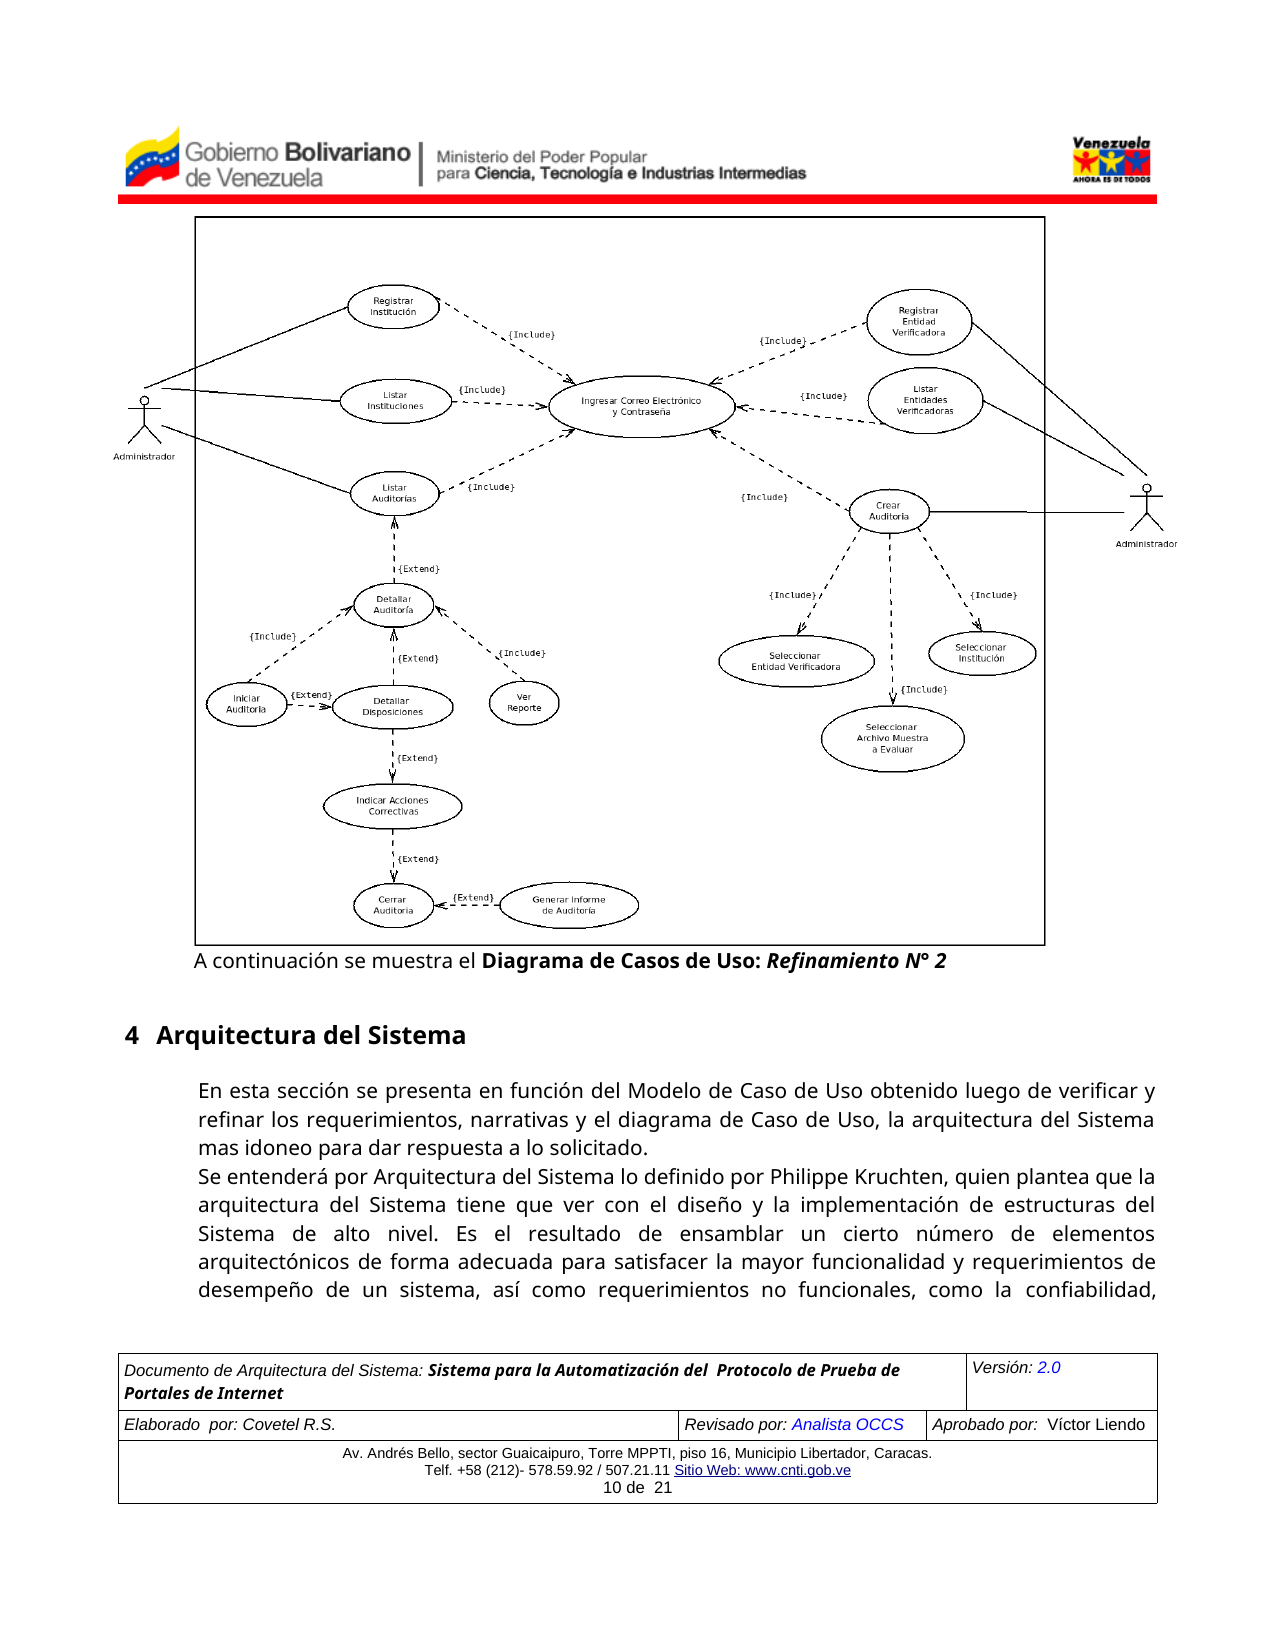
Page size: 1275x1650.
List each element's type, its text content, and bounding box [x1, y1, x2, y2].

text En esta sección se presenta en función del Modelo de Caso de Uso obtenido luego de verificar y refinar los requerimientos, narrativas y el diagrama de Caso de Uso, la arquitectura del Sistema mas idoneo para dar respuesta a lo solicitado. [198, 1076, 1157, 1162]
text A continuación se muestra el Diagrama de Casos de Uso: Refinamiento N° 2 [118, 947, 1157, 975]
text Se entenderá por Arquitectura del Sistema lo definido por Philippe Kruchten, quien plantea que la arquitectura del Sistema tiene que ver con el diseño y la implementación de estructuras del Sistema de alto nivel. Es el resultado de ensamblar un cierto número de elementos arquitectónicos de forma adecuada para satisfacer la mayor funcionalidad y requerimientos de desempeño de un sistema, así como requerimientos no funcionales, como la confiabilidad, [198, 1162, 1157, 1304]
picture [113, 216, 1178, 947]
subtitle Arquitectura del Sistema [118, 1018, 1157, 1052]
picture [118, 118, 1157, 204]
text [118, 204, 1157, 216]
